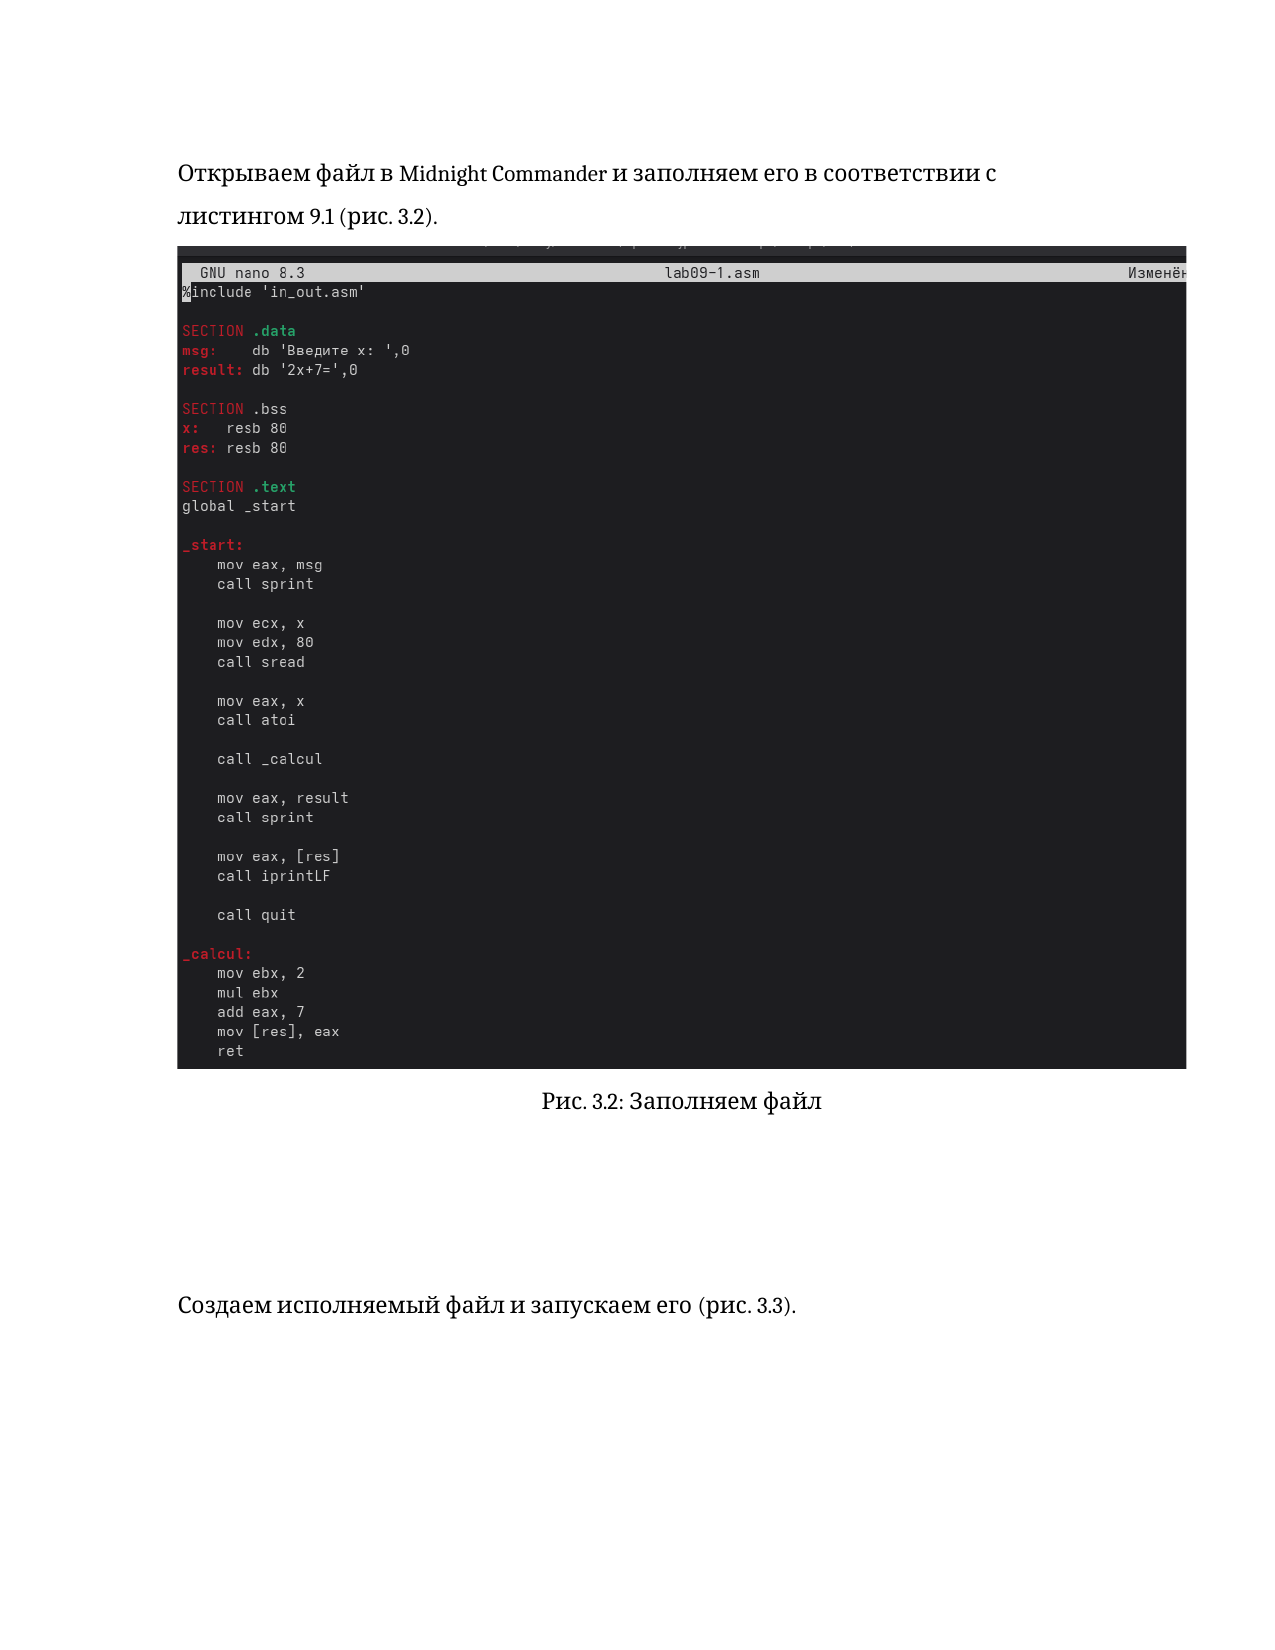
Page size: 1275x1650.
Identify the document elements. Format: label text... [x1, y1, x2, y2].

text листингом 9.1 (рис. 3.2). [177, 203, 1186, 230]
text Рис. 3.2: Заполняем файл [177, 1069, 1186, 1115]
picture [177, 246, 1187, 1069]
text Открываем файл в Midnight Commander и заполняем его в соответствии с [177, 161, 1186, 187]
text Создаем исполняемый файл и запускаем его (рис. 3.3). [177, 1293, 1186, 1319]
